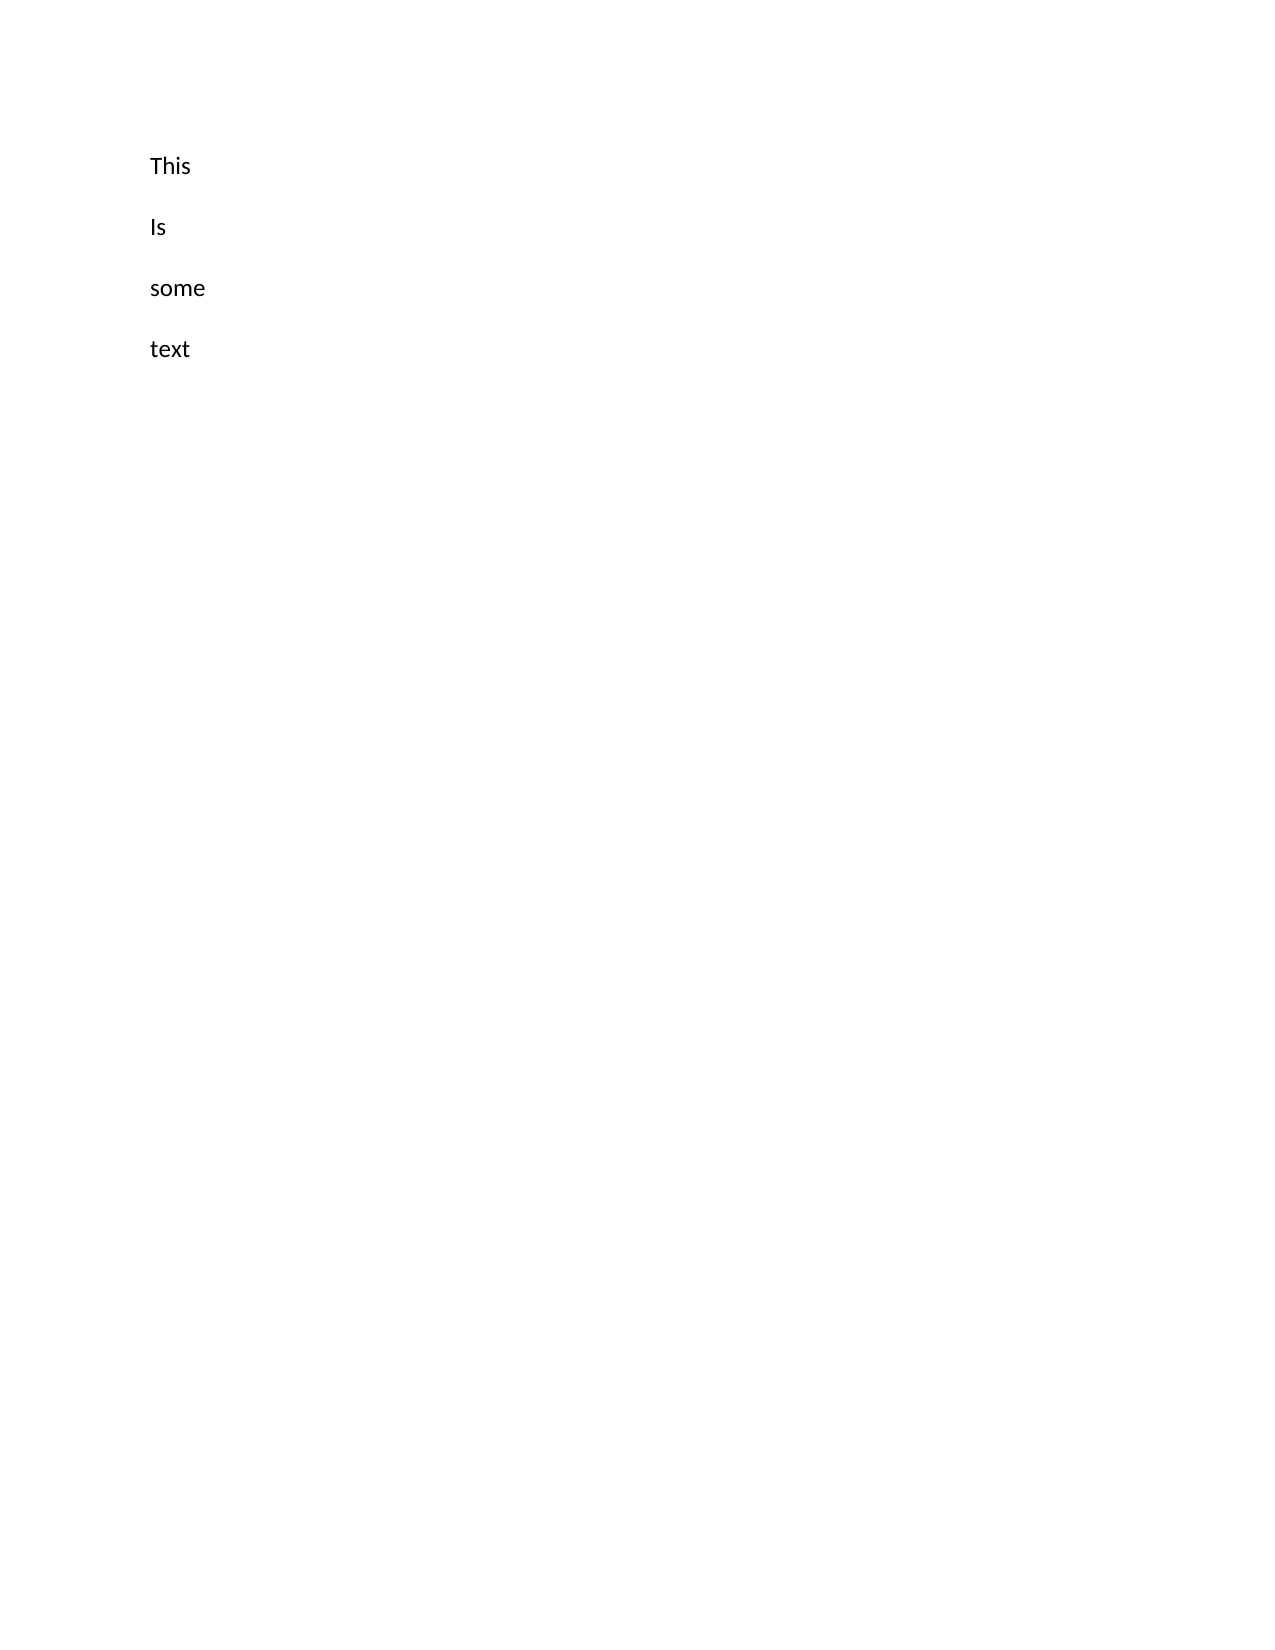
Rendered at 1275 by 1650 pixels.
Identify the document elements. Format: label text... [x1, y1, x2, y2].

text text [150, 333, 1125, 364]
text This [150, 150, 1125, 181]
text some [150, 272, 1125, 303]
text Is [150, 211, 1125, 242]
